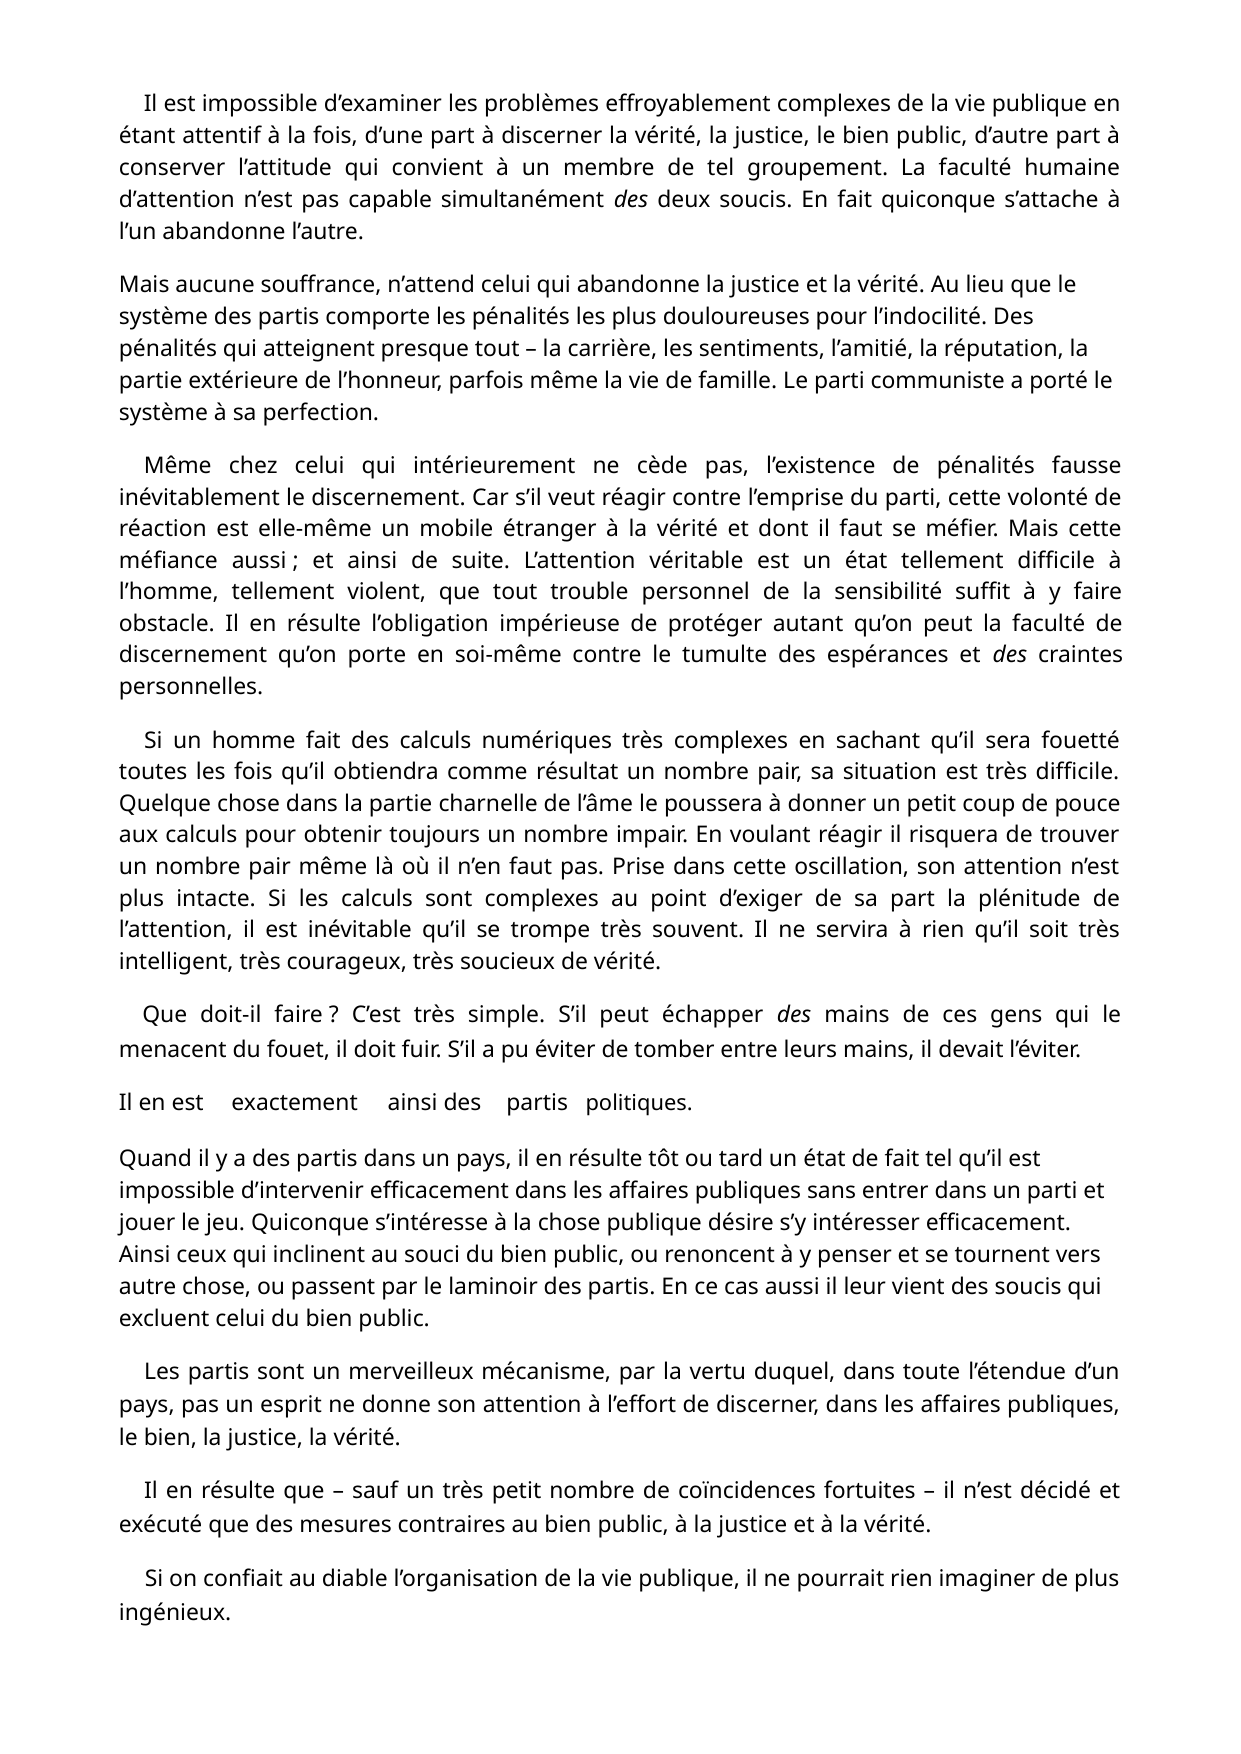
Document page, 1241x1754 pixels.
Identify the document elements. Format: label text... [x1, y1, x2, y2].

text Si un homme fait des calculs numériques très complexes en sachant qu’il sera fouetté toutes les fois qu’il obtiendra comme résultat un nombre pair, sa situation est très difficile. Quelque chose dans la partie charnelle de l’âme le poussera à donner un petit coup de pouce aux calculs pour obtenir toujours un nombre impair. En voulant réagir il risquera de trouver un nombre pair même là où il n’en faut pas. Prise dans cette oscillation, son attention n’est plus intacte. Si les calculs sont complexes au point d’exiger de sa part la plénitude de l’attention, il est inévitable qu’il se trompe très souvent. Il ne servira à rien qu’il soit très intelligent, très courageux, très soucieux de vérité. [119, 724, 1121, 976]
text Que doit-il faire ? C’est très simple. S’il peut échapper des mains de ces gens qui le menacent du fouet, il doit fuir. S’il a pu éviter de tomber entre leurs mains, il devait l’éviter. [119, 998, 1121, 1064]
text Quand il y a des partis dans un pays, il en résulte tôt ou tard un état de fait tel qu’il est impossible d’intervenir efficacement dans les affaires publiques sans entrer dans un parti et jouer le jeu. Quiconque s’intéresse à la chose publique désire s’y intéresser efficacement. Ainsi ceux qui inclinent au souci du bien public, ou renoncent à y penser et se tournent vers autre chose, ou passent par le laminoir des partis. En ce cas aussi il leur vient des soucis qui excluent celui du bien public. [119, 1142, 1121, 1333]
text Mais aucune souffrance, n’attend celui qui abandonne la justice et la vérité. Au lieu que le système des partis comporte les pénalités les plus douloureuses pour l’indocilité. Des pénalités qui atteignent presque tout – la carrière, les sentiments, l’amitié, la réputation, la partie extérieure de l’honneur, parfois même la vie de famille. Le parti communiste a porté le système à sa perfection. [119, 268, 1123, 427]
text Les partis sont un merveilleux mécanisme, par la vertu duquel, dans toute l’étendue d’un pays, pas un esprit ne donne son attention à l’effort de discerner, dans les affaires publiques, le bien, la justice, la vérité. [119, 1355, 1121, 1452]
text Si on confiait au diable l’organisation de la vie publique, il ne pourrait rien imaginer de plus ingénieux. [119, 1562, 1121, 1627]
text Il en résulte que – sauf un très petit nombre de coïncidences fortuites – il n’est décidé et exécuté que des mesures contraires au bien public, à la justice et à la vérité. [119, 1474, 1121, 1539]
text Il en est exactement ainsi des partis politiques. [119, 1086, 1123, 1117]
text Il est impossible d’examiner les problèmes effroyablement complexes de la vie publique en étant attentif à la fois, d’une part à discerner la vérité, la justice, le bien public, d’autre part à conserver l’attitude qui convient à un membre de tel groupement. La faculté humaine d’attention n’est pas capable simultanément des deux soucis. En fait quiconque s’attache à l’un abandonne l’autre. [119, 87, 1121, 246]
text Même chez celui qui intérieurement ne cède pas, l’existence de pénalités fausse inévitablement le discernement. Car s’il veut réagir contre l’emprise du parti, cette volonté de réaction est elle-même un mobile étranger à la vérité et dont il faut se méfier. Mais cette méfiance aussi ; et ainsi de suite. L’attention véritable est un état tellement difficile à l’homme, tellement violent, que tout trouble personnel de la sensibilité suffit à y faire obstacle. Il en résulte l’obligation impérieuse de protéger autant qu’on peut la faculté de discernement qu’on porte en soi-même contre le tumulte des espérances et des craintes personnelles. [119, 449, 1123, 701]
